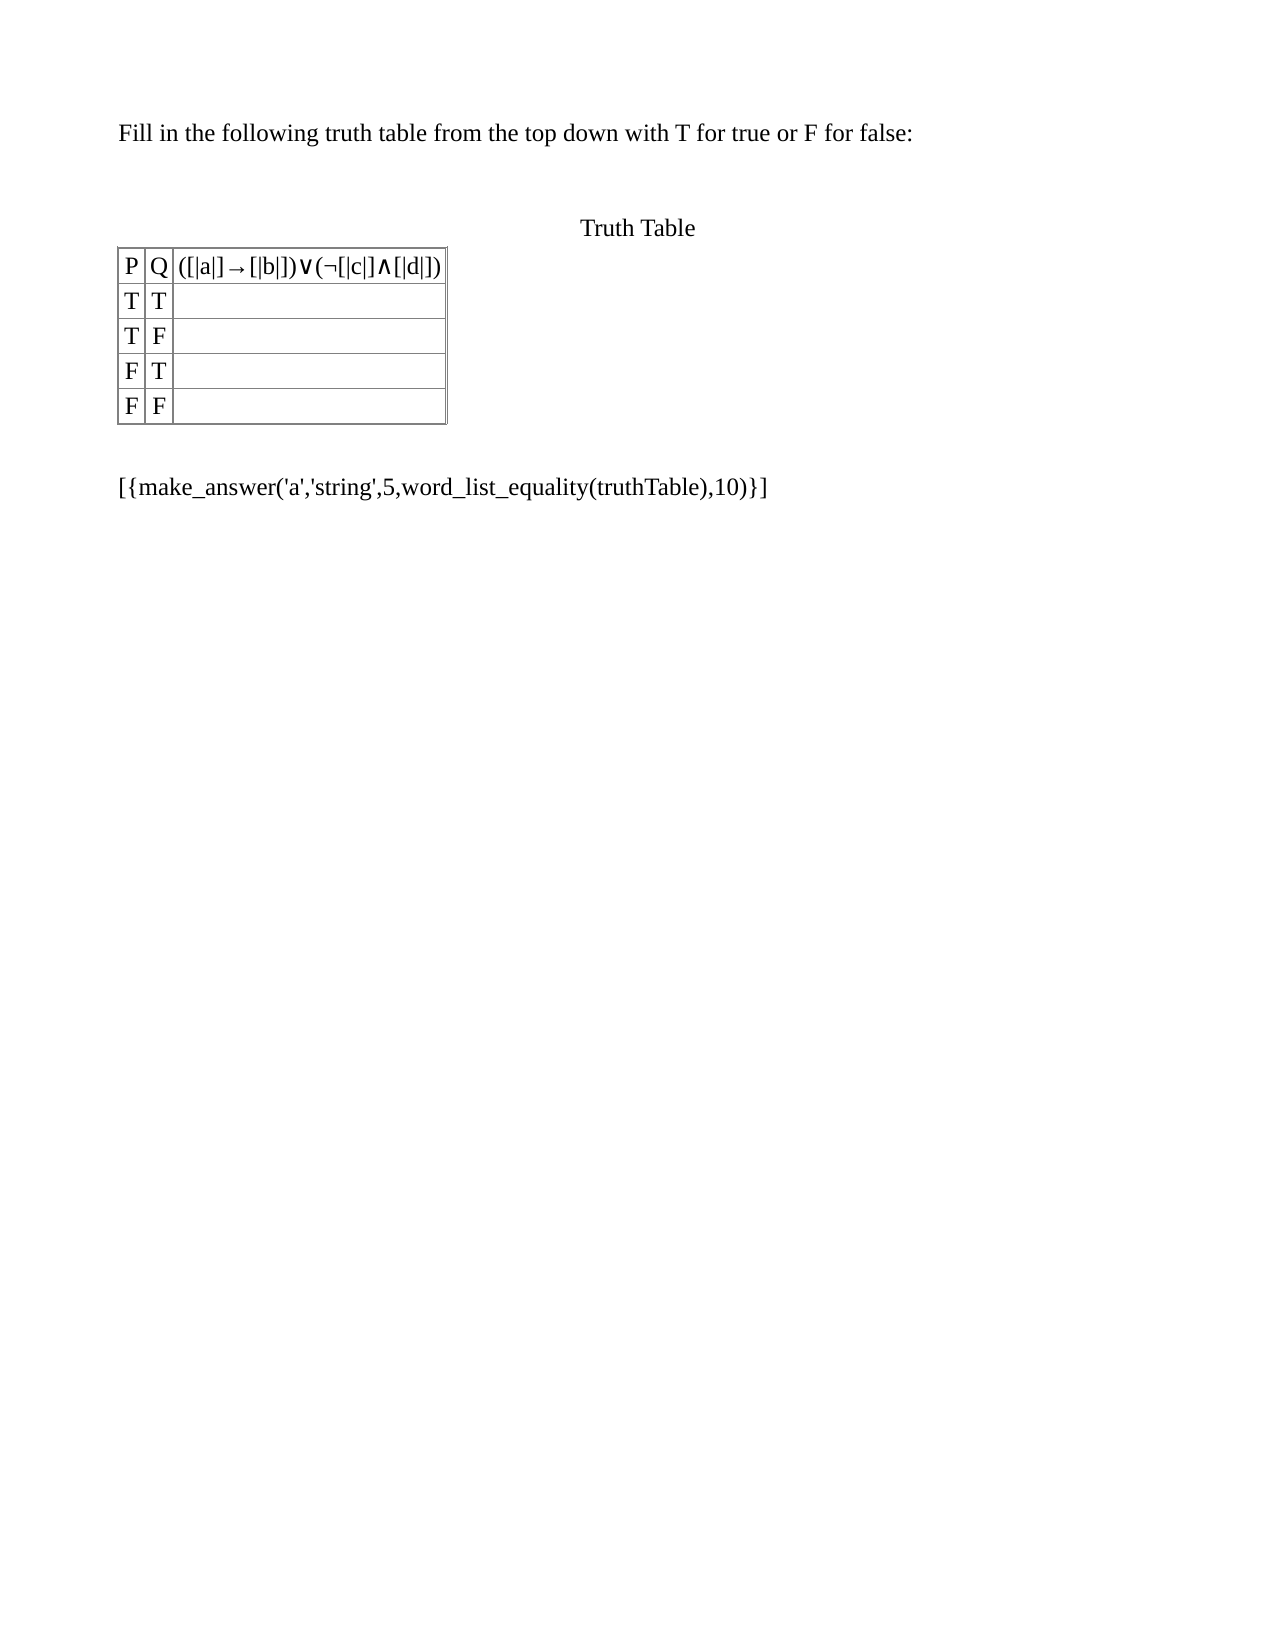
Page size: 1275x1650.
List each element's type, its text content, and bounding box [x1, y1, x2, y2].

table_cell T [119, 319, 144, 352]
table_cell [174, 319, 445, 352]
table_cell F [146, 319, 172, 352]
table_cell [174, 284, 445, 317]
table_cell T [119, 284, 144, 317]
table_header ([|a|]→[|b|])∨(¬[|c|]∧[|d|]) [174, 249, 445, 282]
table_cell F [146, 389, 172, 422]
text Fill in the following truth table from the top down with T for true or F for false: [118, 118, 1157, 147]
table_cell [174, 389, 445, 422]
text Truth Table [118, 213, 1157, 242]
table_header P [119, 249, 144, 282]
text [{make_answer('a','string',5,word_list_equality(truthTable),10)}] [118, 472, 1157, 500]
table_cell [174, 354, 445, 387]
table_header Q [146, 249, 172, 282]
table_cell F [119, 389, 144, 422]
table_cell F [119, 354, 144, 387]
table_cell T [146, 354, 172, 387]
table_cell T [146, 284, 172, 317]
